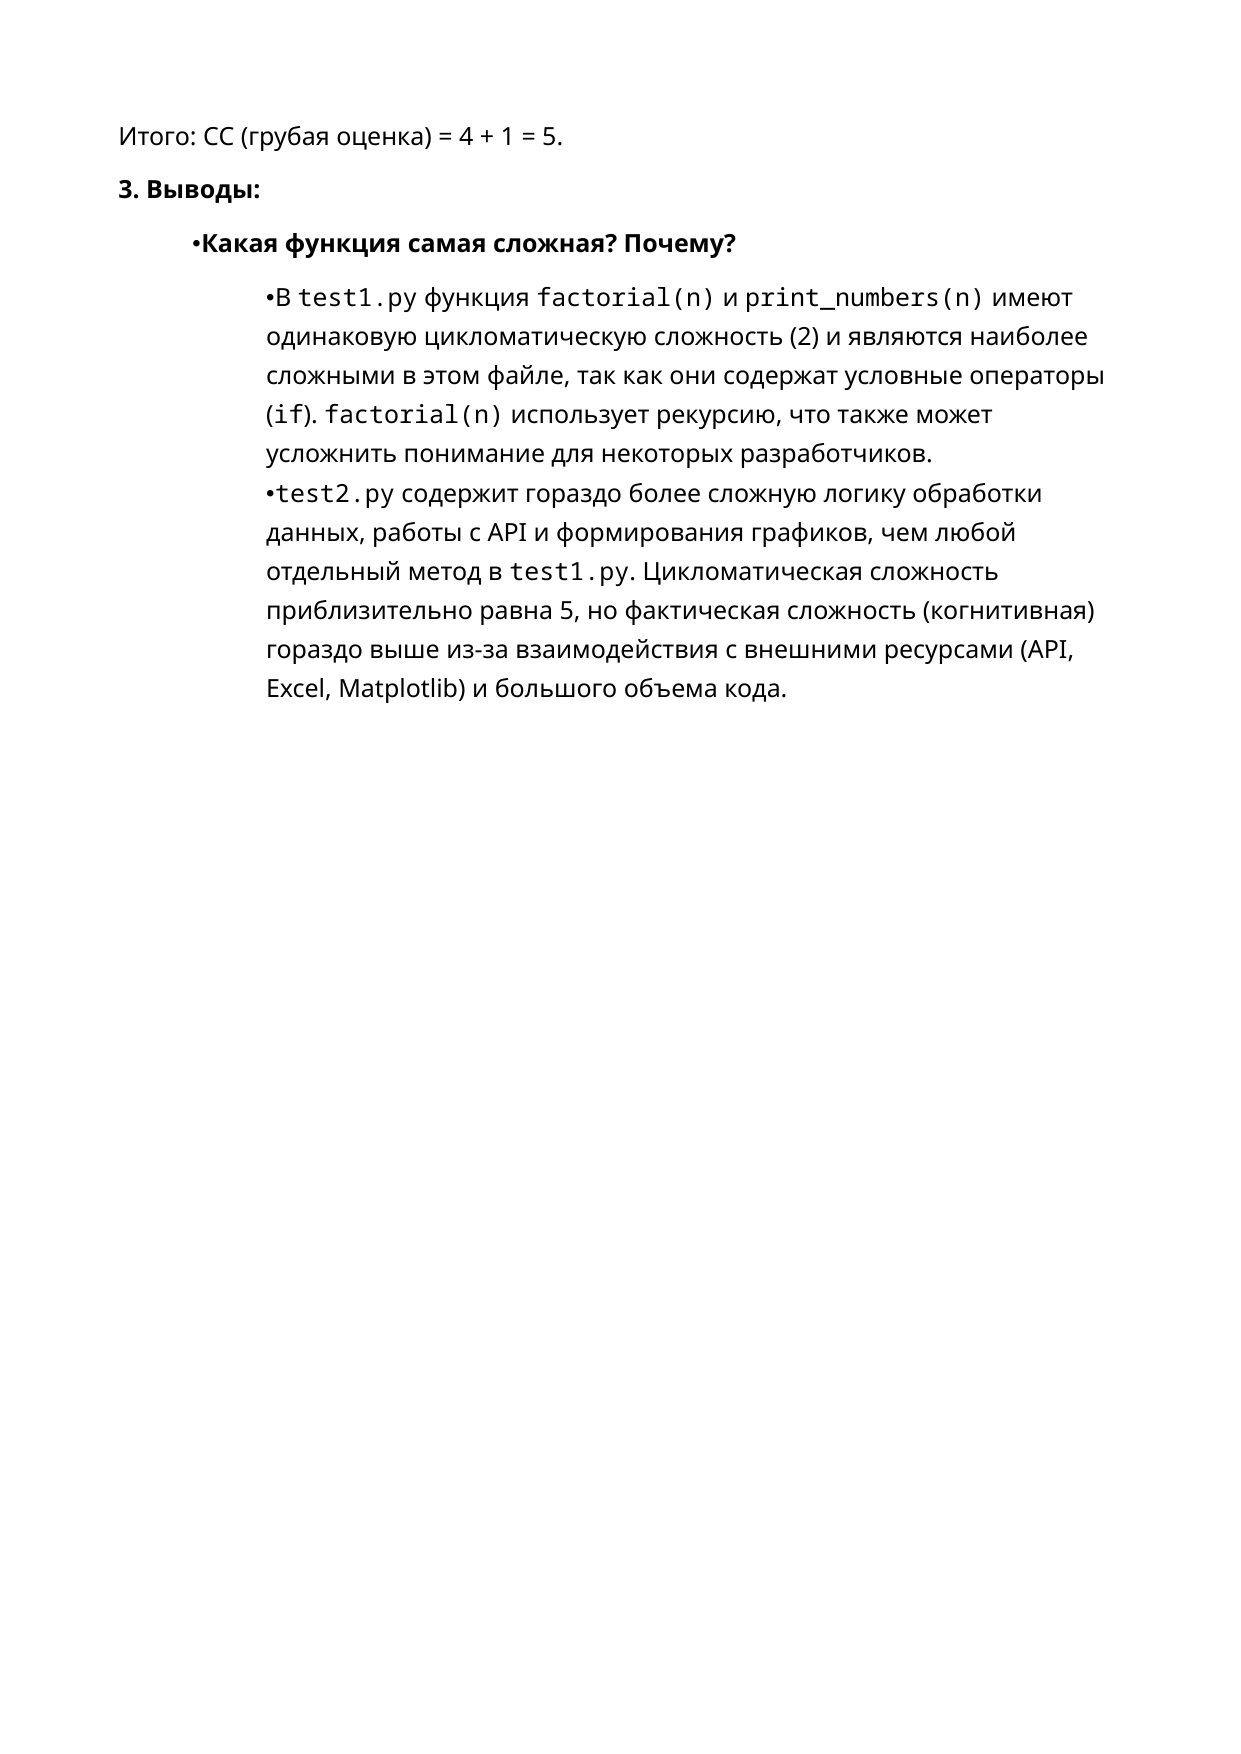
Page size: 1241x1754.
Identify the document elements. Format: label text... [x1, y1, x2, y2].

list В test1.py функция factorial(n) и print_numbers(n) имеют одинаковую цикломатическую сложность (2) и являются наиболее сложными в этом файле, так как они содержат условные операторы (if). factorial(n) использует рекурсию, что также может усложнить понимание для некоторых разработчиков. [118, 279, 1122, 470]
text Итого: CC (грубая оценка) = 4 + 1 = 5. [118, 118, 1122, 152]
text 3. Выводы: [118, 172, 1122, 206]
list Какая функция самая сложная? Почему? [118, 226, 1122, 260]
list test2.py содержит гораздо более сложную логику обработки данных, работы с API и формирования графиков, чем любой отдельный метод в test1.py. Цикломатическая сложность приблизительно равна 5, но фактическая сложность (когнитивная) гораздо выше из-за взаимодействия с внешними ресурсами (API, Excel, Matplotlib) и большого объема кода. [118, 475, 1122, 705]
